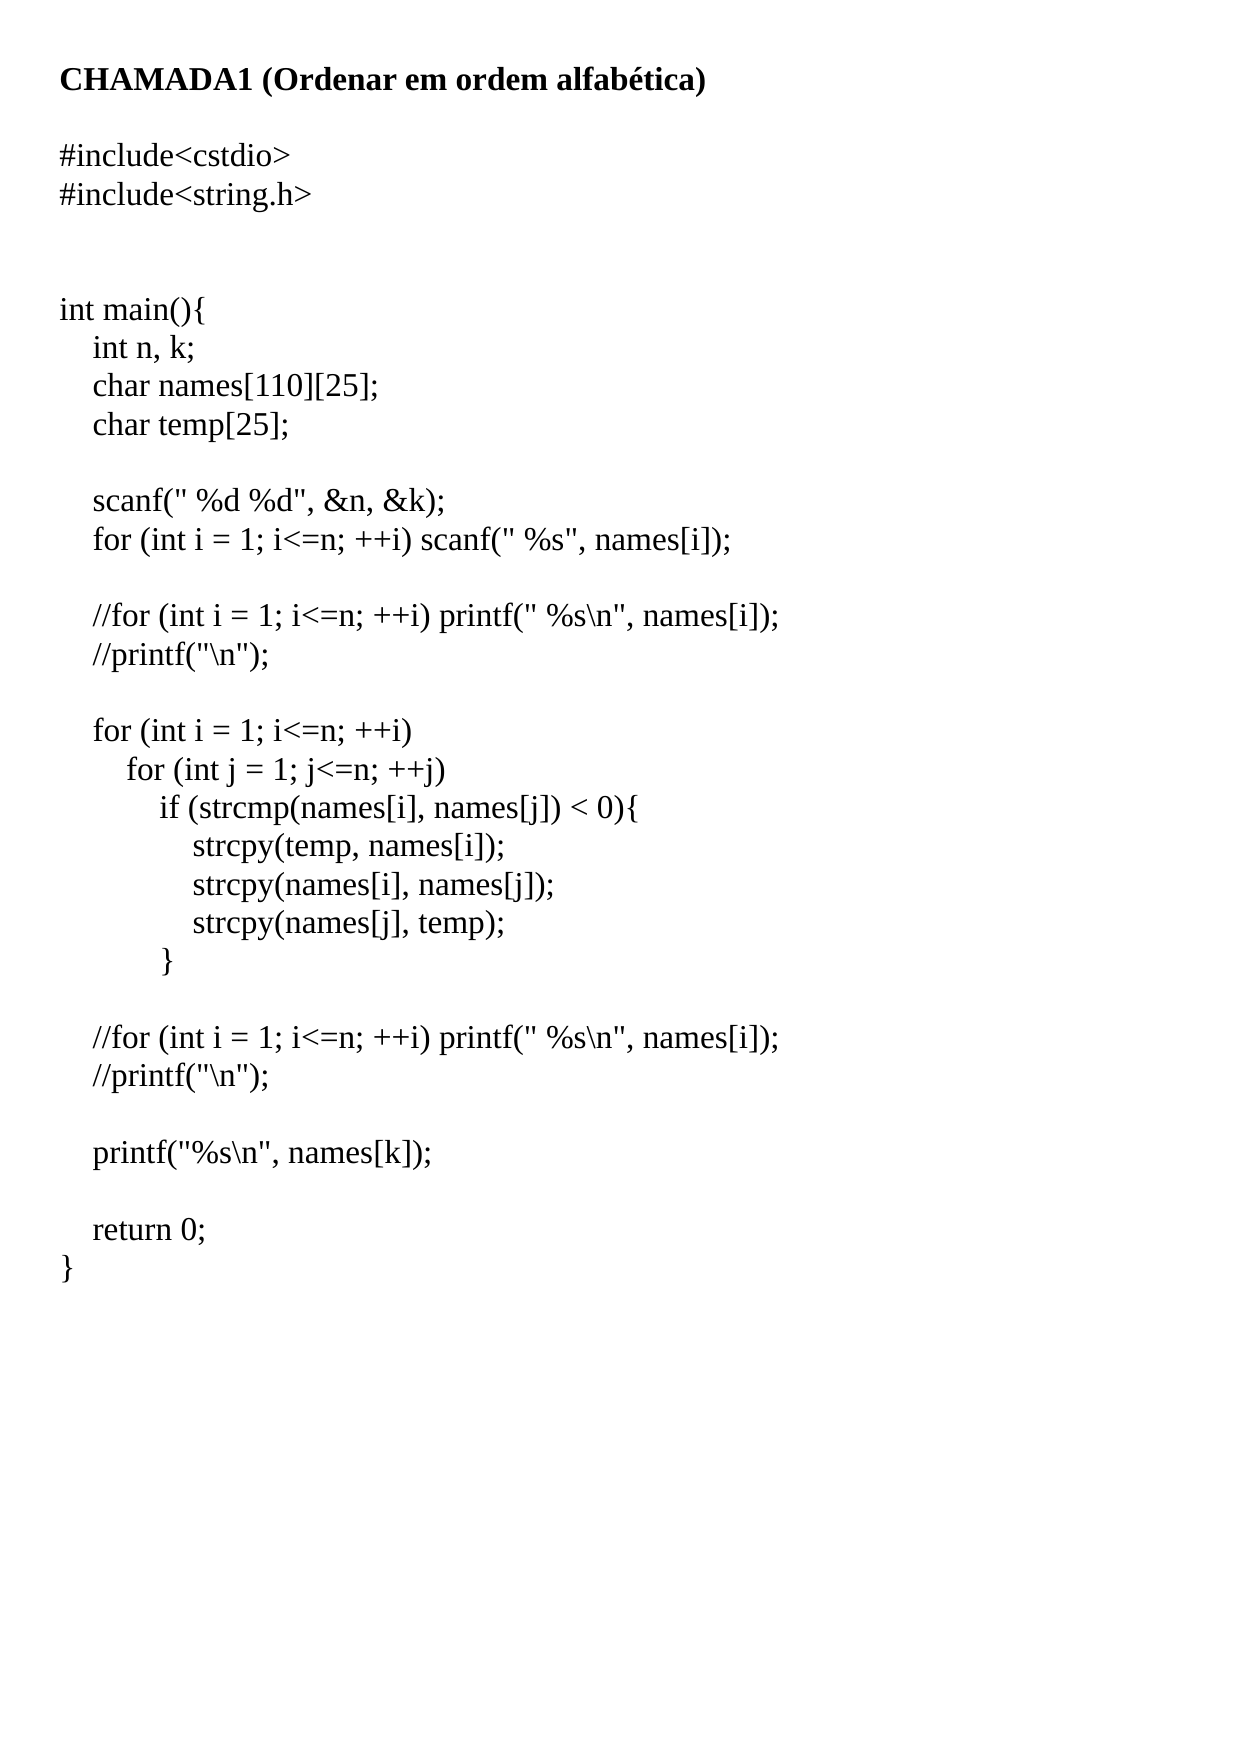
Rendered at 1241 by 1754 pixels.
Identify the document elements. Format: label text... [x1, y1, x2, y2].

text for (int i = 1; i<=n; ++i) [59, 711, 1181, 749]
text char names[110][25]; [59, 366, 1181, 404]
text for (int j = 1; j<=n; ++j) [59, 749, 1181, 787]
text printf("%s\n", names[k]); [59, 1132, 1181, 1171]
text strcpy(names[i], names[j]); [59, 864, 1181, 902]
text strcpy(temp, names[i]); [59, 826, 1181, 864]
text //for (int i = 1; i<=n; ++i) printf(" %s\n", names[i]); [59, 596, 1181, 634]
text CHAMADA1 (Ordenar em ordem alfabética) [59, 59, 1181, 97]
text } [59, 941, 1181, 979]
text scanf(" %d %d", &n, &k); [59, 481, 1181, 519]
text return 0; [59, 1209, 1181, 1247]
text } [59, 1247, 1181, 1286]
text //printf("\n"); [59, 1056, 1181, 1094]
text //printf("\n"); [59, 634, 1181, 672]
text char temp[25]; [59, 404, 1181, 442]
text int n, k; [59, 327, 1181, 366]
text #include<cstdio> [59, 136, 1181, 174]
text //for (int i = 1; i<=n; ++i) printf(" %s\n", names[i]); [59, 1017, 1181, 1056]
text int main(){ [59, 289, 1181, 327]
text strcpy(names[j], temp); [59, 902, 1181, 941]
text if (strcmp(names[i], names[j]) < 0){ [59, 787, 1181, 826]
text for (int i = 1; i<=n; ++i) scanf(" %s", names[i]); [59, 519, 1181, 557]
text #include<string.h> [59, 174, 1181, 212]
